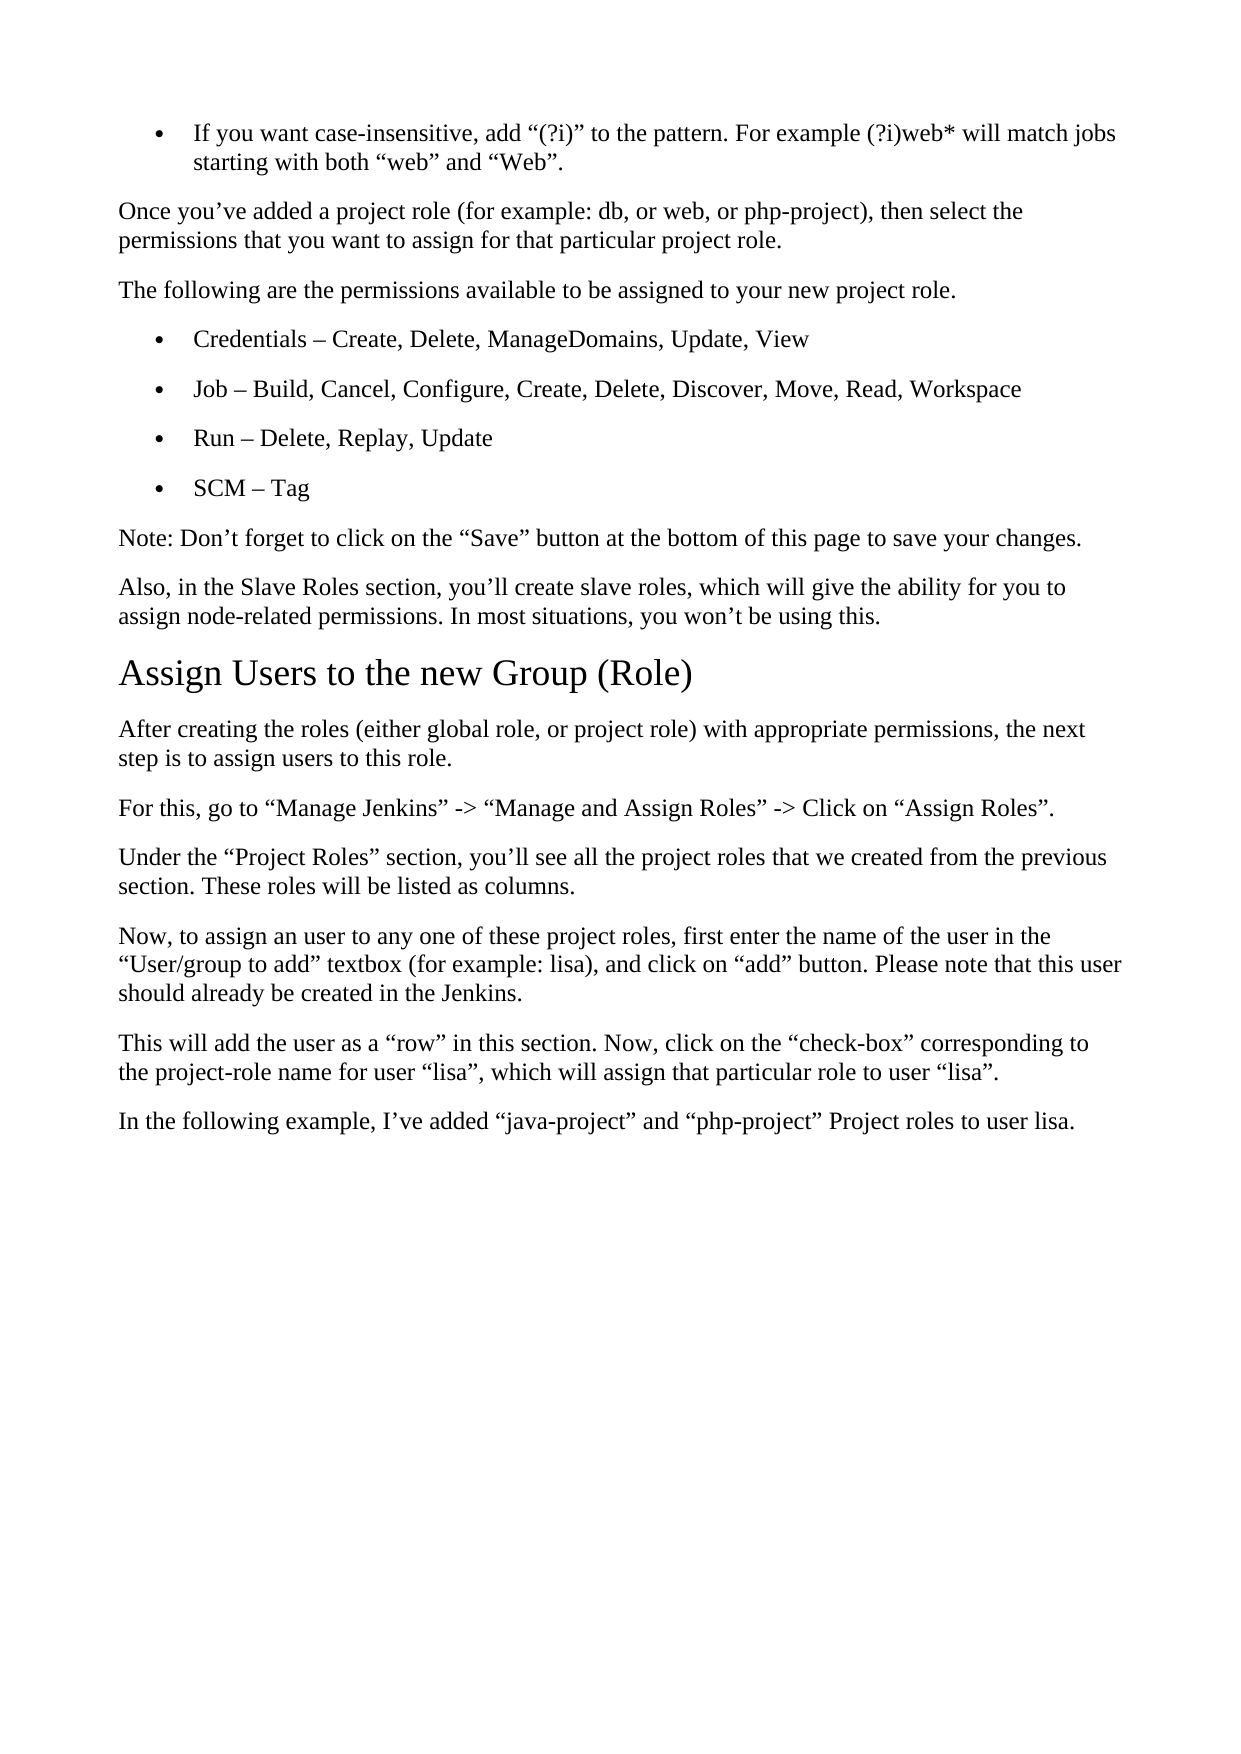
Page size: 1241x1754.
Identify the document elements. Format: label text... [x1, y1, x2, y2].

list SCM – Tag [156, 473, 1122, 502]
text This will add the user as a “row” in this section. Now, click on the “check-box” corresponding to the project-role name for user “lisa”, which will assign that particular role to user “lisa”. [118, 1028, 1122, 1085]
list If you want case-insensitive, add “(?i)” to the pattern. For example (?i)web* will match jobs starting with both “web” and “Web”. [156, 118, 1122, 176]
text Also, in the Slave Roles section, you’ll create slave roles, which will give the ability for you to assign node-related permissions. In most situations, you won’t be using this. [118, 572, 1122, 630]
text Under the “Project Roles” section, you’ll see all the project roles that we created from the previous section. These roles will be listed as columns. [118, 842, 1122, 900]
list Credentials – Create, Delete, ManageDomains, Update, View [156, 324, 1122, 353]
text In the following example, I’ve added “java-project” and “php-project” Project roles to user lisa. [118, 1106, 1122, 1135]
text After creating the roles (either global role, or project role) with appropriate permissions, the next step is to assign users to this role. [118, 714, 1122, 772]
text For this, go to “Manage Jenkins” -> “Manage and Assign Roles” -> Click on “Assign Roles”. [118, 793, 1122, 822]
text Note: Don’t forget to click on the “Save” button at the bottom of this page to save your changes. [118, 523, 1122, 551]
text The following are the permissions available to be assigned to your new project role. [118, 275, 1122, 303]
text Once you’ve added a project role (for example: db, or web, or php-project), then select the permissions that you want to assign for that particular project role. [118, 196, 1122, 254]
list Job – Build, Cancel, Configure, Create, Delete, Discover, Move, Read, Workspace [156, 374, 1122, 403]
text Now, to assign an user to any one of these project roles, first enter the name of the user in the “User/group to add” textbox (for example: lisa), and click on “add” button. Please note that this user should already be created in the Jenkins. [118, 921, 1122, 1007]
list Run – Delete, Replay, Update [156, 423, 1122, 452]
text Assign Users to the new Group (Role) [118, 651, 1122, 694]
